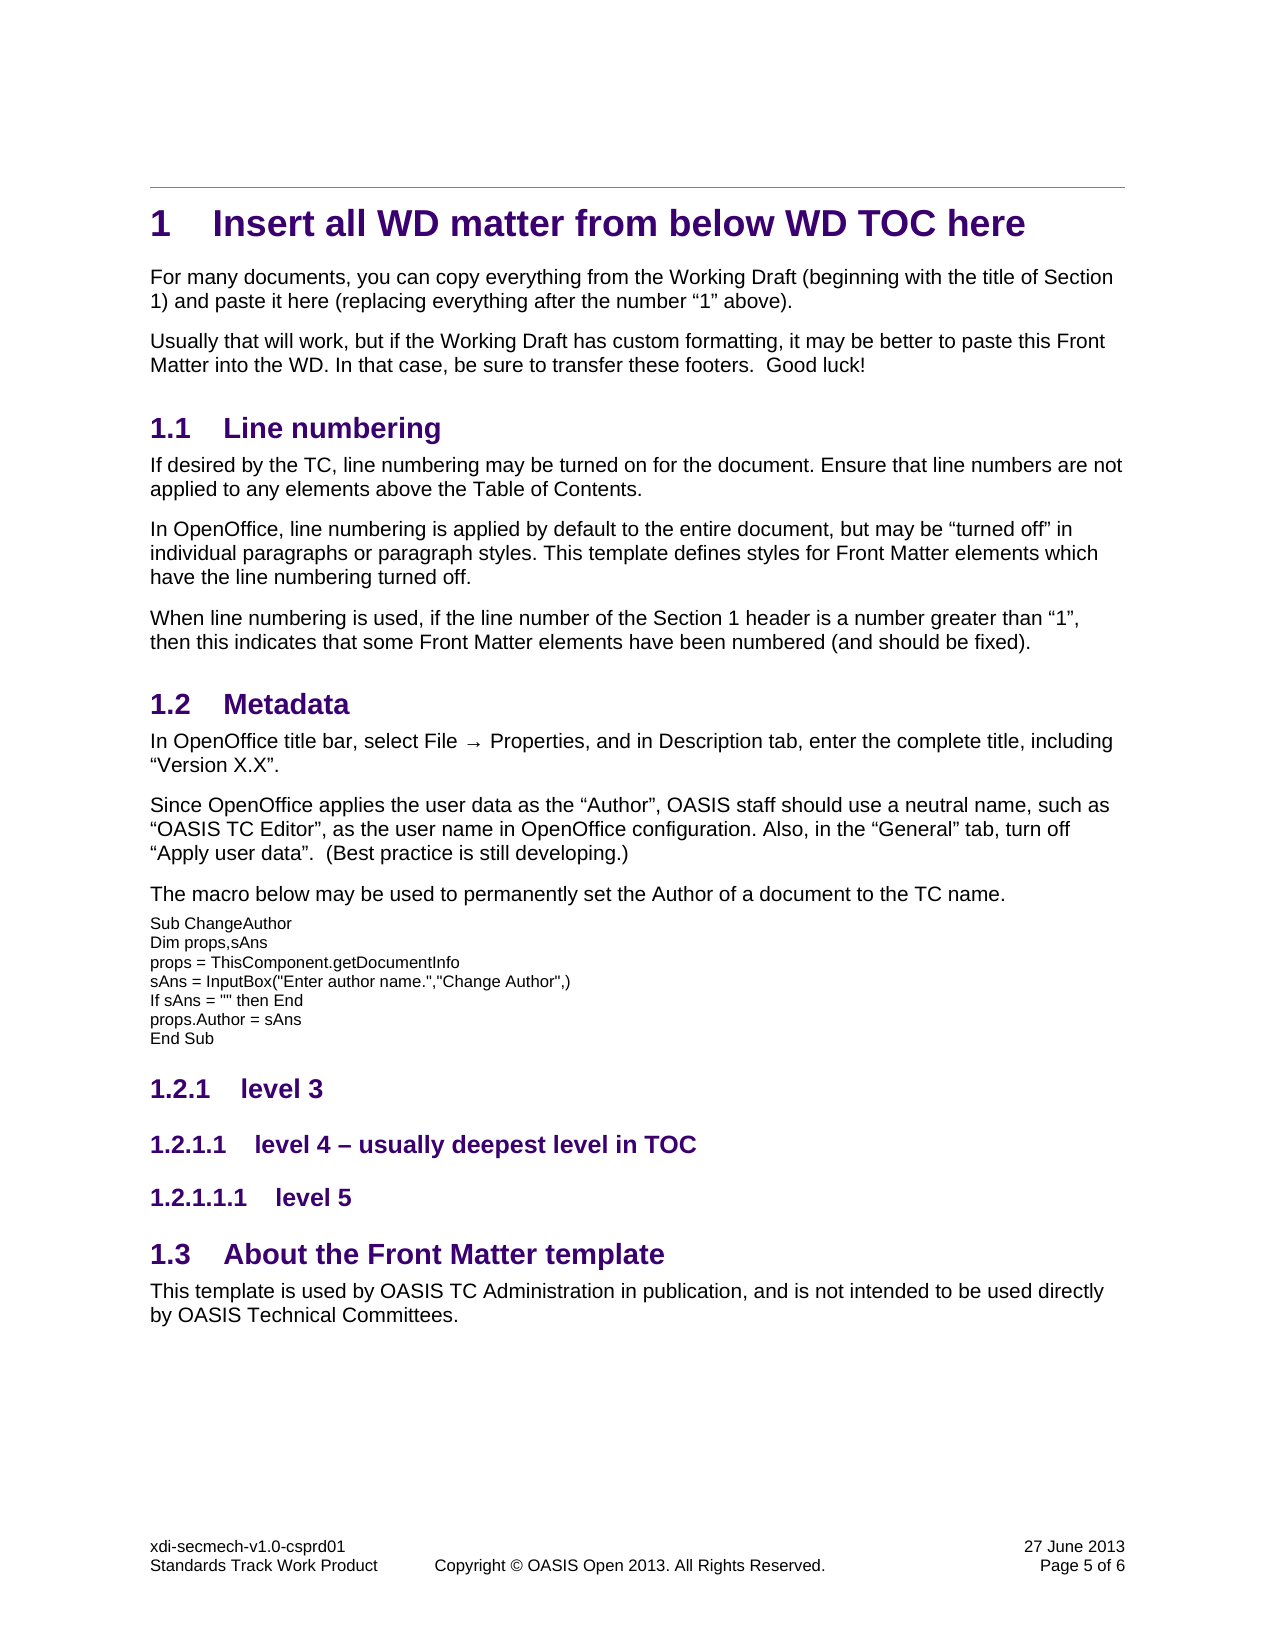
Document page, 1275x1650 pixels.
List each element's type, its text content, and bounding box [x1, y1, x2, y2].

text Since OpenOffice applies the user data as the “Author”, OASIS staff should use a neutral name, such as “OASIS TC Editor”, as the user name in OpenOffice configuration. Also, in the “General” tab, turn off “Apply user data”. (Best practice is still developing.) [150, 793, 1125, 865]
text In OpenOffice, line numbering is applied by default to the entire document, but may be “turned off” in individual paragraphs or paragraph styles. This template defines styles for Front Matter elements which have the line numbering turned off. [150, 517, 1125, 589]
text The macro below may be used to permanently set the Author of a document to the TC name. [150, 882, 1125, 906]
text Usually that will work, but if the Working Draft has custom formatting, it may be better to paste this Front Matter into the WD. In that case, be sure to transfer these footers. Good luck! [150, 329, 1125, 377]
text End Sub [150, 1029, 1125, 1048]
text If sAns = "" then End [150, 991, 1125, 1010]
text For many documents, you can copy everything from the Working Draft (beginning with the title of Section 1) and paste it here (replacing everything after the number “1” above). [150, 265, 1125, 313]
subtitle level 4 – usually deepest level in TOC [150, 1129, 1125, 1158]
text props.Author = sAns [150, 1010, 1125, 1029]
text sAns = InputBox("Enter author name.","Change Author",) [150, 972, 1125, 991]
subtitle level 3 [150, 1073, 1125, 1104]
text When line numbering is used, if the line number of the Section 1 header is a number greater than “1”, then this indicates that some Front Matter elements have been numbered (and should be fixed). [150, 606, 1125, 653]
text This template is used by OASIS TC Administration in publication, and is not intended to be used directly by OASIS Technical Committees. [150, 1279, 1125, 1327]
text Sub ChangeAuthor [150, 914, 1125, 933]
subtitle About the Front Matter template [150, 1237, 1125, 1271]
text In OpenOffice title bar, select File → Properties, and in Description tab, enter the complete title, including “Version X.X”. [150, 729, 1125, 777]
subtitle Insert all WD matter from below WD TOC here [150, 188, 1125, 244]
text Dim props,sAns [150, 933, 1125, 952]
subtitle Line numbering [150, 411, 1125, 444]
text If desired by the TC, line numbering may be turned on for the document. Ensure that line numbers are not applied to any elements above the Table of Contents. [150, 452, 1125, 500]
text props = ThisComponent.getDocumentInfo [150, 952, 1125, 972]
subtitle Metadata [150, 687, 1125, 720]
subtitle level 5 [150, 1183, 1125, 1212]
